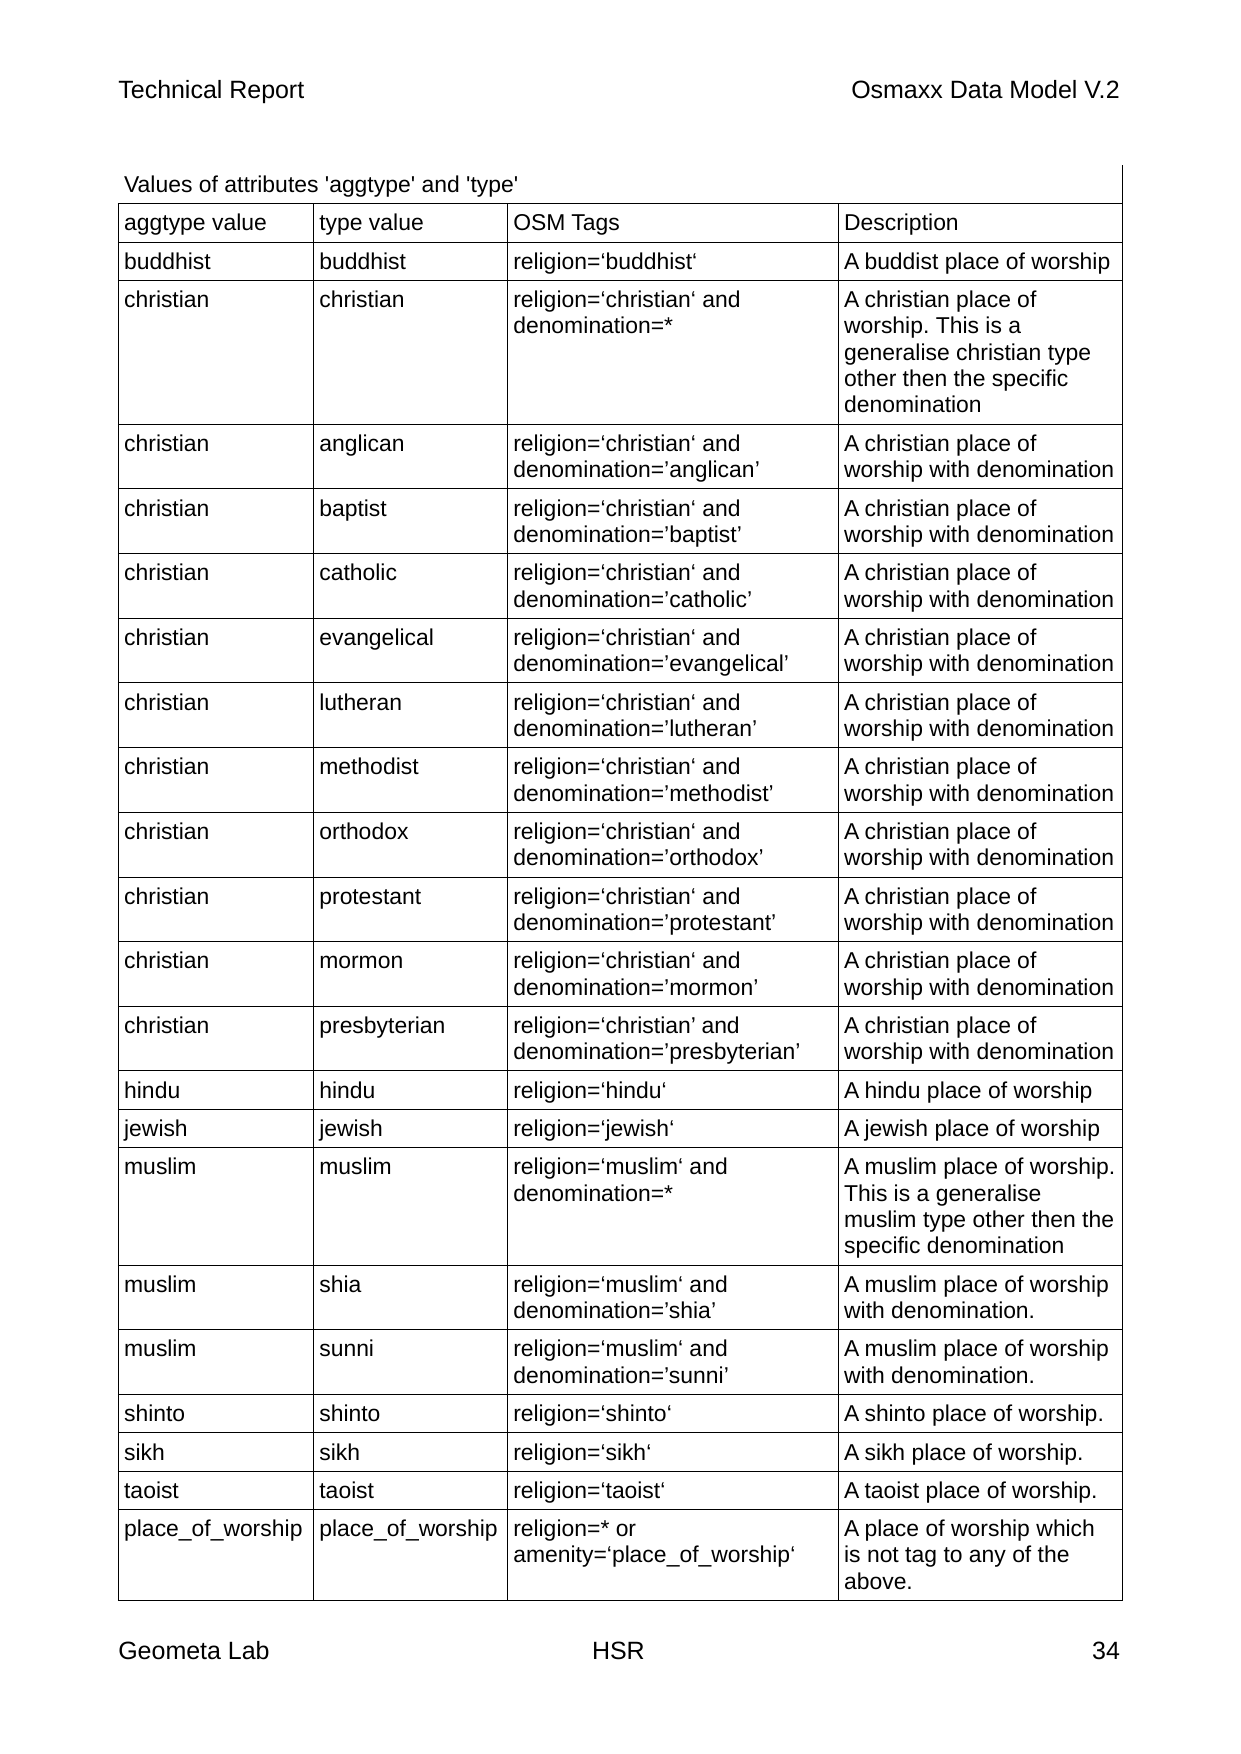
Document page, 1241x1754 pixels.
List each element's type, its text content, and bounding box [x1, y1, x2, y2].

table_cell sikh [119, 1433, 313, 1471]
table_cell religion=‘christian‘ and denomination=’catholic’ [508, 554, 838, 618]
table_cell christian [119, 425, 313, 488]
table_cell A taoist place of worship. [839, 1472, 1122, 1509]
table_cell religion=‘christian‘ and denomination=’mormon’ [508, 942, 838, 1006]
table_cell type value [314, 204, 507, 241]
table_cell A christian place of worship with denomination [839, 619, 1122, 682]
table_header Values of attributes 'aggtype' and 'type' [118, 165, 1122, 203]
table_cell Description [839, 204, 1122, 241]
table_cell taoist [119, 1472, 313, 1509]
table_cell orthodox [314, 813, 507, 876]
table_cell religion=‘christian‘ and denomination=’protestant’ [508, 878, 838, 941]
table_cell hindu [119, 1071, 313, 1109]
table_cell christian [119, 942, 313, 1006]
table_cell lutheran [314, 683, 507, 747]
table_cell christian [119, 748, 313, 812]
table_cell A christian place of worship. This is a generalise christian type other then the specific denomination [839, 281, 1122, 423]
table_cell religion=‘muslim‘ and denomination=* [508, 1148, 838, 1264]
table_cell shinto [119, 1395, 313, 1432]
table_cell muslim [314, 1148, 507, 1264]
table_cell A christian place of worship with denomination [839, 683, 1122, 747]
table_cell christian [119, 878, 313, 941]
table_cell religion=‘hindu‘ [508, 1071, 838, 1109]
table_cell A sikh place of worship. [839, 1433, 1122, 1471]
table_cell buddhist [314, 243, 507, 280]
table_cell religion=‘christian‘ and denomination=’anglican’ [508, 425, 838, 488]
table_cell A christian place of worship with denomination [839, 813, 1122, 876]
table_cell christian [119, 554, 313, 618]
table_cell A christian place of worship with denomination [839, 878, 1122, 941]
table_cell christian [314, 281, 507, 423]
table_cell A christian place of worship with denomination [839, 489, 1122, 553]
table_cell place_of_worship [314, 1510, 507, 1600]
table_cell christian [119, 683, 313, 747]
table_cell religion=‘christian‘ and denomination=’orthodox’ [508, 813, 838, 876]
table_cell A hindu place of worship [839, 1071, 1122, 1109]
table_cell A christian place of worship with denomination [839, 425, 1122, 488]
table_cell presbyterian [314, 1007, 507, 1070]
table_cell A christian place of worship with denomination [839, 942, 1122, 1006]
table_cell baptist [314, 489, 507, 553]
table_cell religion=‘christian‘ and denomination=* [508, 281, 838, 423]
table_cell religion=‘christian‘ and denomination=’baptist’ [508, 489, 838, 553]
table_cell jewish [119, 1110, 313, 1147]
table_cell A place of worship which is not tag to any of the above. [839, 1510, 1122, 1600]
table_cell A shinto place of worship. [839, 1395, 1122, 1432]
table_cell catholic [314, 554, 507, 618]
table_cell shia [314, 1266, 507, 1329]
table_cell christian [119, 489, 313, 553]
table_cell A muslim place of worship. This is a generalise muslim type other then the specific denomination [839, 1148, 1122, 1264]
table_cell religion=‘buddhist‘ [508, 243, 838, 280]
table_cell religion=‘sikh‘ [508, 1433, 838, 1471]
table_cell muslim [119, 1330, 313, 1394]
table_cell jewish [314, 1110, 507, 1147]
table_cell religion=‘christian’ and denomination=’presbyterian’ [508, 1007, 838, 1070]
table_cell mormon [314, 942, 507, 1006]
table_cell shinto [314, 1395, 507, 1432]
table_cell buddhist [119, 243, 313, 280]
table_cell muslim [119, 1148, 313, 1264]
table_cell religion=‘muslim‘ and denomination=’sunni’ [508, 1330, 838, 1394]
table_cell christian [119, 619, 313, 682]
table_cell religion=‘muslim‘ and denomination=’shia’ [508, 1266, 838, 1329]
table_cell methodist [314, 748, 507, 812]
table_cell christian [119, 813, 313, 876]
table_cell evangelical [314, 619, 507, 682]
table_cell A buddist place of worship [839, 243, 1122, 280]
table_cell A jewish place of worship [839, 1110, 1122, 1147]
table_cell christian [119, 281, 313, 423]
table_cell religion=‘christian‘ and denomination=’lutheran’ [508, 683, 838, 747]
table_cell OSM Tags [508, 204, 838, 241]
table_cell A christian place of worship with denomination [839, 1007, 1122, 1070]
table_cell A muslim place of worship with denomination. [839, 1330, 1122, 1394]
table_cell religion=‘shinto‘ [508, 1395, 838, 1432]
table_cell aggtype value [119, 204, 313, 241]
table_cell A christian place of worship with denomination [839, 748, 1122, 812]
table_cell A christian place of worship with denomination [839, 554, 1122, 618]
table_cell religion=‘jewish‘ [508, 1110, 838, 1147]
table_cell taoist [314, 1472, 507, 1509]
table_cell anglican [314, 425, 507, 488]
table_cell religion=‘christian‘ and denomination=’evangelical’ [508, 619, 838, 682]
table_cell A muslim place of worship with denomination. [839, 1266, 1122, 1329]
table_cell christian [119, 1007, 313, 1070]
table_cell protestant [314, 878, 507, 941]
table_cell religion=‘christian‘ and denomination=’methodist’ [508, 748, 838, 812]
table_cell religion=* or amenity=‘place_of_worship‘ [508, 1510, 838, 1600]
table_cell muslim [119, 1266, 313, 1329]
table_cell hindu [314, 1071, 507, 1109]
table_cell sunni [314, 1330, 507, 1394]
table_cell sikh [314, 1433, 507, 1471]
table_cell place_of_worship [119, 1510, 313, 1600]
table_cell religion=‘taoist‘ [508, 1472, 838, 1509]
